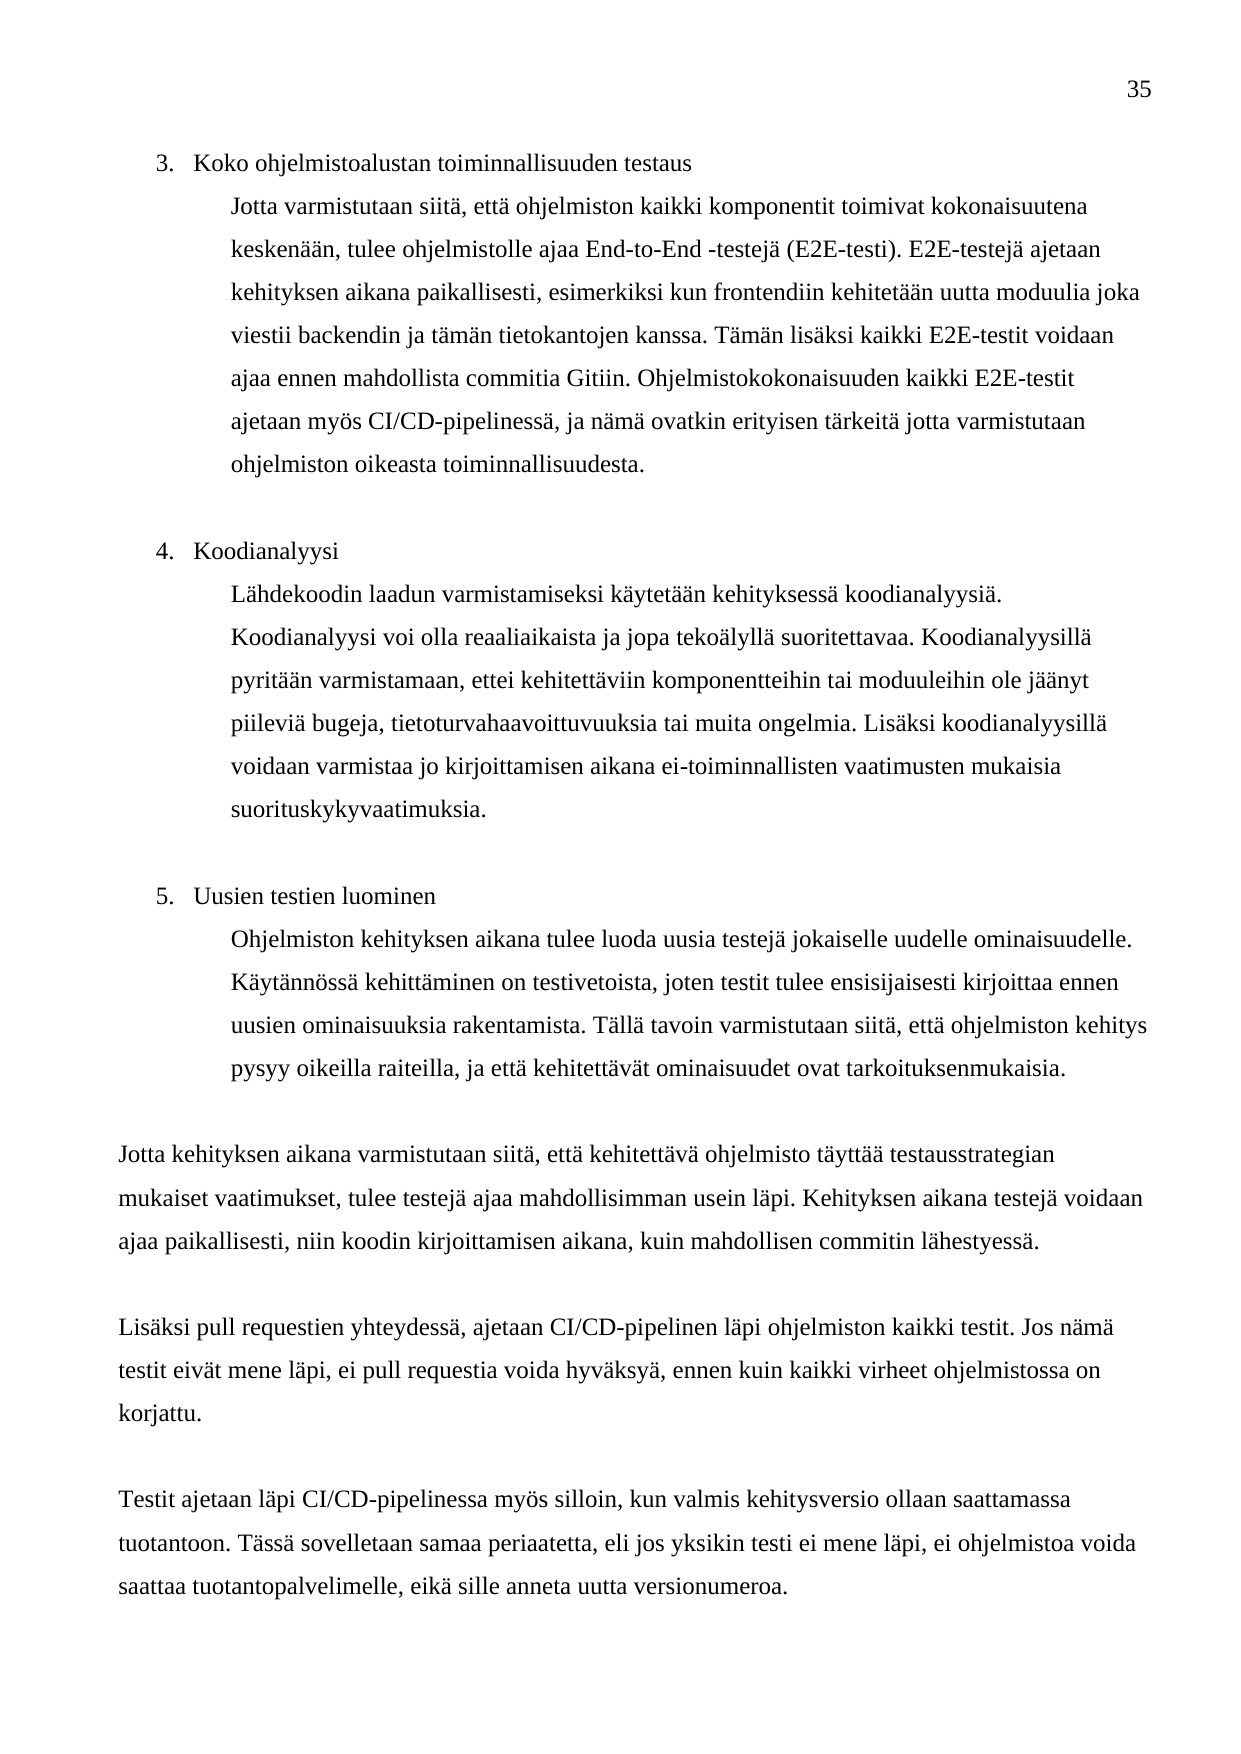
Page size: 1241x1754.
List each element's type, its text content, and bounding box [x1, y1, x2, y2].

text Testit ajetaan läpi CI/CD-pipelinessa myös silloin, kun valmis kehitysversio ollaan saattamassa tuotantoon. Tässä sovelletaan samaa periaatetta, eli jos yksikin testi ei mene läpi, ei ohjelmistoa voida saattaa tuotantopalvelimelle, eikä sille anneta uutta versionumeroa. [118, 1484, 1152, 1599]
list Lähdekoodin laadun varmistamiseksi käytetään kehityksessä koodianalyysiä. Koodianalyysi voi olla reaaliaikaista ja jopa tekoälyllä suoritettavaa. Koodianalyysillä pyritään varmistamaan, ettei kehitettäviin komponentteihin tai moduuleihin ole jäänyt piileviä bugeja, tietoturvahaavoittuvuuksia tai muita ongelmia. Lisäksi koodianalyysillä voidaan varmistaa jo kirjoittamisen aikana ei-toiminnallisten vaatimusten mukaisia suorituskykyvaatimuksia. [193, 579, 1152, 823]
list Jotta varmistutaan siitä, että ohjelmiston kaikki komponentit toimivat kokonaisuutena keskenään, tulee ohjelmistolle ajaa End-to-End -testejä (E2E-testi). E2E-testejä ajetaan kehityksen aikana paikallisesti, esimerkiksi kun frontendiin kehitetään uutta moduulia joka viestii backendin ja tämän tietokantojen kanssa. Tämän lisäksi kaikki E2E-testit voidaan ajaa ennen mahdollista commitia Gitiin. Ohjelmistokokonaisuuden kaikki E2E-testit ajetaan myös CI/CD-pipelinessä, ja nämä ovatkin erityisen tärkeitä jotta varmistutaan ohjelmiston oikeasta toiminnallisuudesta. [193, 191, 1152, 478]
list Uusien testien luominen [156, 881, 1152, 909]
list Koodianalyysi [156, 536, 1152, 564]
text Lisäksi pull requestien yhteydessä, ajetaan CI/CD-pipelinen läpi ohjelmiston kaikki testit. Jos nämä testit eivät mene läpi, ei pull requestia voida hyväksyä, ennen kuin kaikki virheet ohjelmistossa on korjattu. [118, 1312, 1152, 1427]
list Ohjelmiston kehityksen aikana tulee luoda uusia testejä jokaiselle uudelle ominaisuudelle. Käytännössä kehittäminen on testivetoista, joten testit tulee ensisijaisesti kirjoittaa ennen uusien ominaisuuksia rakentamista. Tällä tavoin varmistutaan siitä, että ohjelmiston kehitys pysyy oikeilla raiteilla, ja että kehitettävät ominaisuudet ovat tarkoituksenmukaisia. [193, 924, 1152, 1082]
text Jotta kehityksen aikana varmistutaan siitä, että kehitettävä ohjelmisto täyttää testausstrategian mukaiset vaatimukset, tulee testejä ajaa mahdollisimman usein läpi. Kehityksen aikana testejä voidaan ajaa paikallisesti, niin koodin kirjoittamisen aikana, kuin mahdollisen commitin lähestyessä. [118, 1139, 1152, 1254]
list Koko ohjelmistoalustan toiminnallisuuden testaus [156, 148, 1152, 176]
